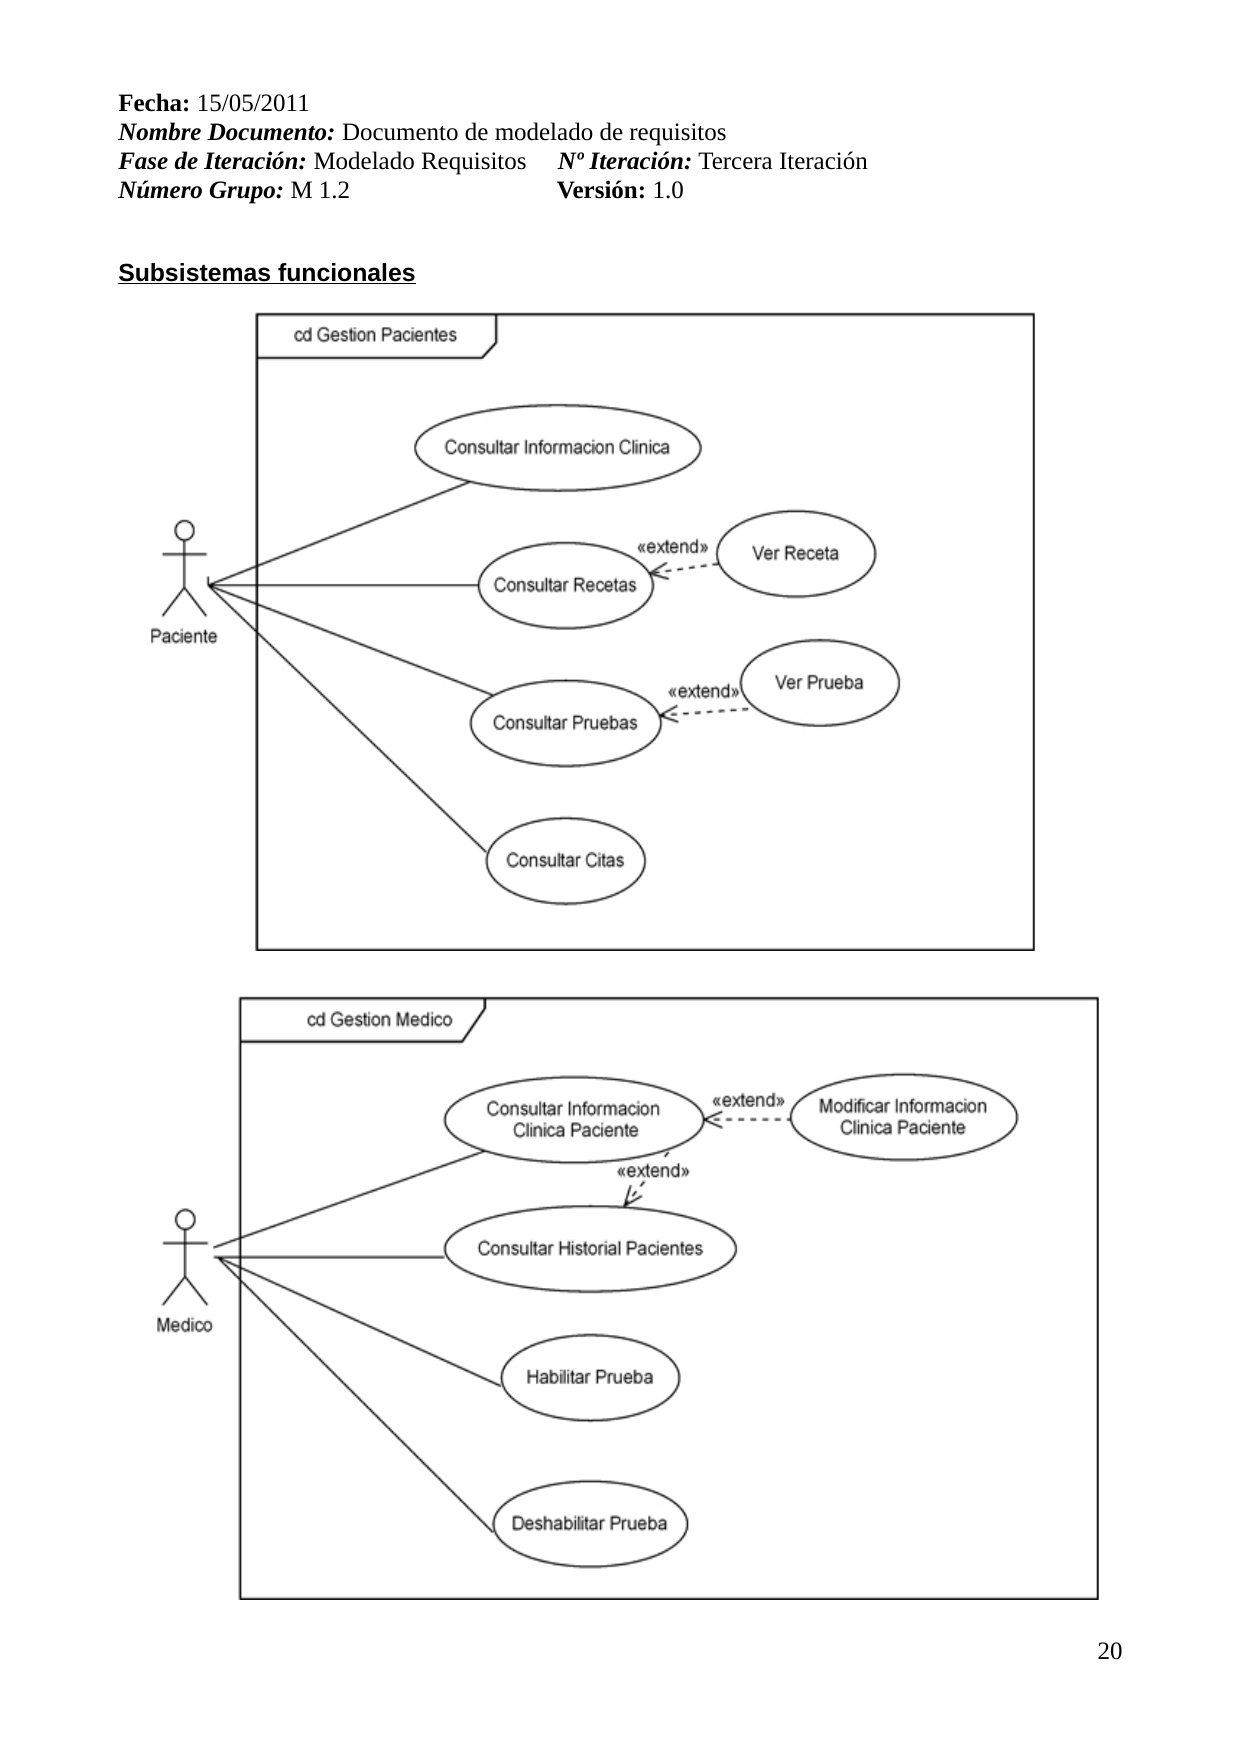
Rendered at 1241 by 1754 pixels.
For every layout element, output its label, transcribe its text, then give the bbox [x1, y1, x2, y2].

subtitle Subsistemas funcionales [118, 258, 1122, 287]
picture [156, 996, 1099, 1600]
picture [150, 312, 1035, 951]
